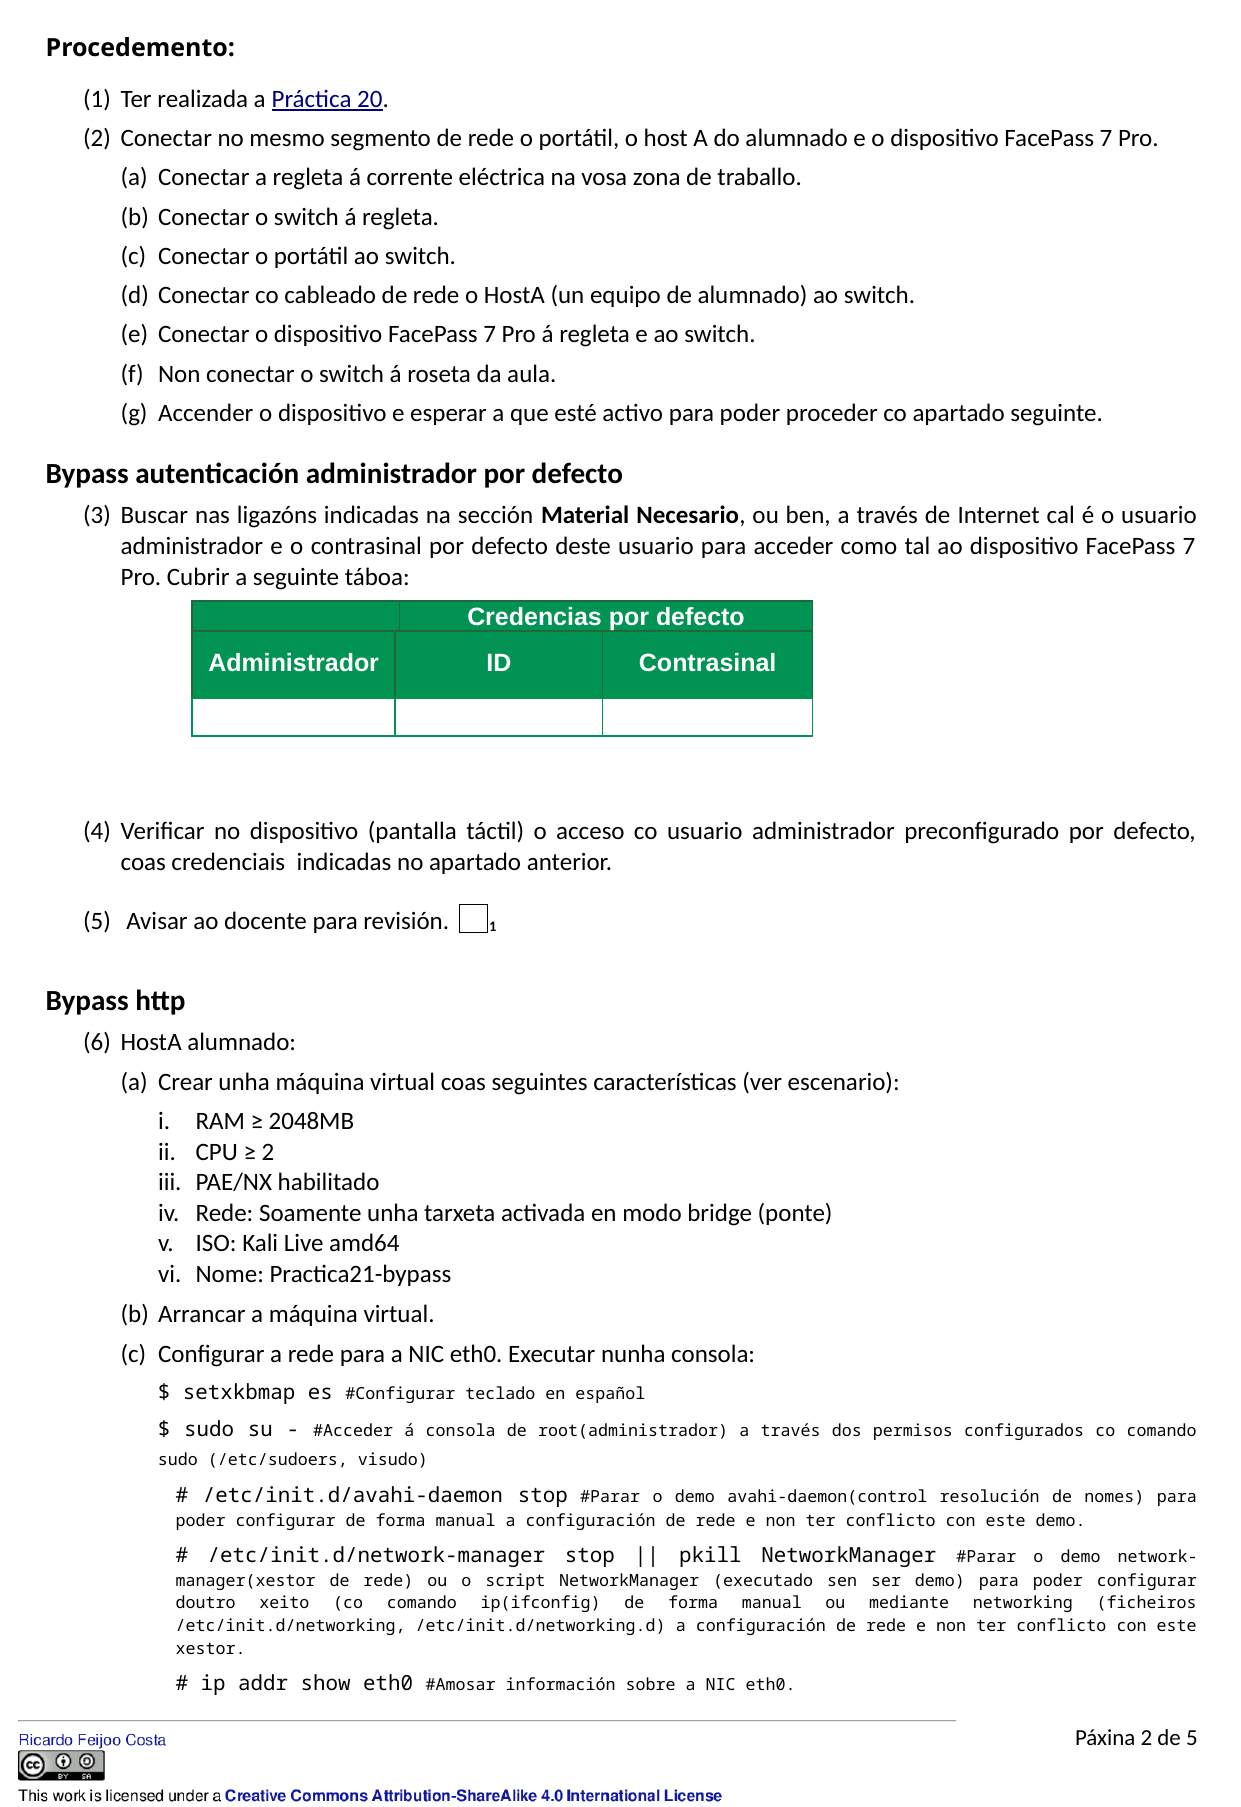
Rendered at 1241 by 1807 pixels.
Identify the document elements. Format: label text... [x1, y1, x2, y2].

list CPU ≥ 2 [158, 1136, 1197, 1166]
table_header Credencias por defecto [400, 602, 812, 630]
table_cell ID [396, 632, 602, 698]
list Conectar co cableado de rede o HostA (un equipo de alumnado) ao switch. [120, 279, 1197, 310]
list Ter realizada a Práctica 20. [83, 83, 1197, 113]
list Conectar o switch á regleta. [120, 201, 1197, 231]
list $ sudo su - #Acceder á consola de root(administrador) a través dos permisos configurados co comando sudo (/etc/sudoers, visudo) [122, 1414, 1197, 1471]
list Buscar nas ligazóns indicadas na sección Material Necesario, ou ben, a través de Internet cal é o usuario administrador e o contrasinal por defecto deste usuario para acceder como tal ao dispositivo FacePass 7 Pro. Cubrir a seguinte táboa: [83, 500, 1197, 591]
table_cell Administrador [193, 632, 394, 698]
list # /etc/init.d/network-manager stop || pkill NetworkManager #Parar o demo network-manager(xestor de rede) ou o script NetworkManager (executado sen ser demo) para poder configurar doutro xeito (co comando ip(ifconfig) de forma manual ou mediante networking (ficheiros /etc/init.d/networking, /etc/init.d/networking.d) a configuración de rede e non ter conflicto con este xestor. [140, 1540, 1197, 1659]
list Conectar a regleta á corrente eléctrica na vosa zona de traballo. [120, 161, 1197, 192]
list PAE/NX habilitado [158, 1166, 1197, 1197]
list # ip addr show eth0 #Amosar información sobre a NIC eth0. [140, 1668, 1197, 1696]
picture [8, 1715, 957, 1806]
list Conectar o portátil ao switch. [120, 240, 1197, 271]
list # /etc/init.d/avahi-daemon stop #Parar o demo avahi-daemon(control resolución de nomes) para poder configurar de forma manual a configuración de rede e non ter conflicto con este demo. [140, 1480, 1197, 1531]
list RAM ≥ 2048MB [158, 1105, 1197, 1136]
table_cell [193, 699, 394, 735]
text Bypass autenticación administrador por defecto [45, 455, 1197, 491]
list Non conectar o switch á roseta da aula. [120, 358, 1197, 388]
text Bypass http [45, 982, 1197, 1018]
list Conectar no mesmo segmento de rede o portátil, o host A do alumnado e o dispositivo FacePass 7 Pro. [83, 122, 1197, 153]
table_cell Contrasinal [603, 632, 812, 698]
list Crear unha máquina virtual coas seguintes características (ver escenario): [120, 1066, 1197, 1096]
list ISO: Kali Live amd64 [158, 1227, 1197, 1258]
list Avisar ao docente para revisión. 1 [83, 905, 1197, 936]
list Configurar a rede para a NIC eth0. Executar nunha consola: [120, 1338, 1197, 1368]
list HostA alumnado: [83, 1027, 1197, 1057]
text Procedemento: [45, 30, 1197, 64]
list Nome: Practica21-bypass [158, 1258, 1197, 1288]
list Conectar o dispositivo FacePass 7 Pro á regleta e ao switch. [120, 318, 1197, 349]
list Verificar no dispositivo (pantalla táctil) o acceso co usuario administrador preconfigurado por defecto, coas credenciais indicadas no apartado anterior. [83, 815, 1197, 876]
list $ setxkbmap es #Configurar teclado en español [122, 1377, 1197, 1405]
table_cell [603, 699, 812, 735]
list Arrancar a máquina virtual. [120, 1298, 1197, 1329]
table_cell [396, 699, 602, 735]
table_header [193, 602, 399, 630]
list Accender o dispositivo e esperar a que esté activo para poder proceder co apartado seguinte. [120, 397, 1197, 428]
list Rede: Soamente unha tarxeta activada en modo bridge (ponte) [158, 1197, 1197, 1227]
